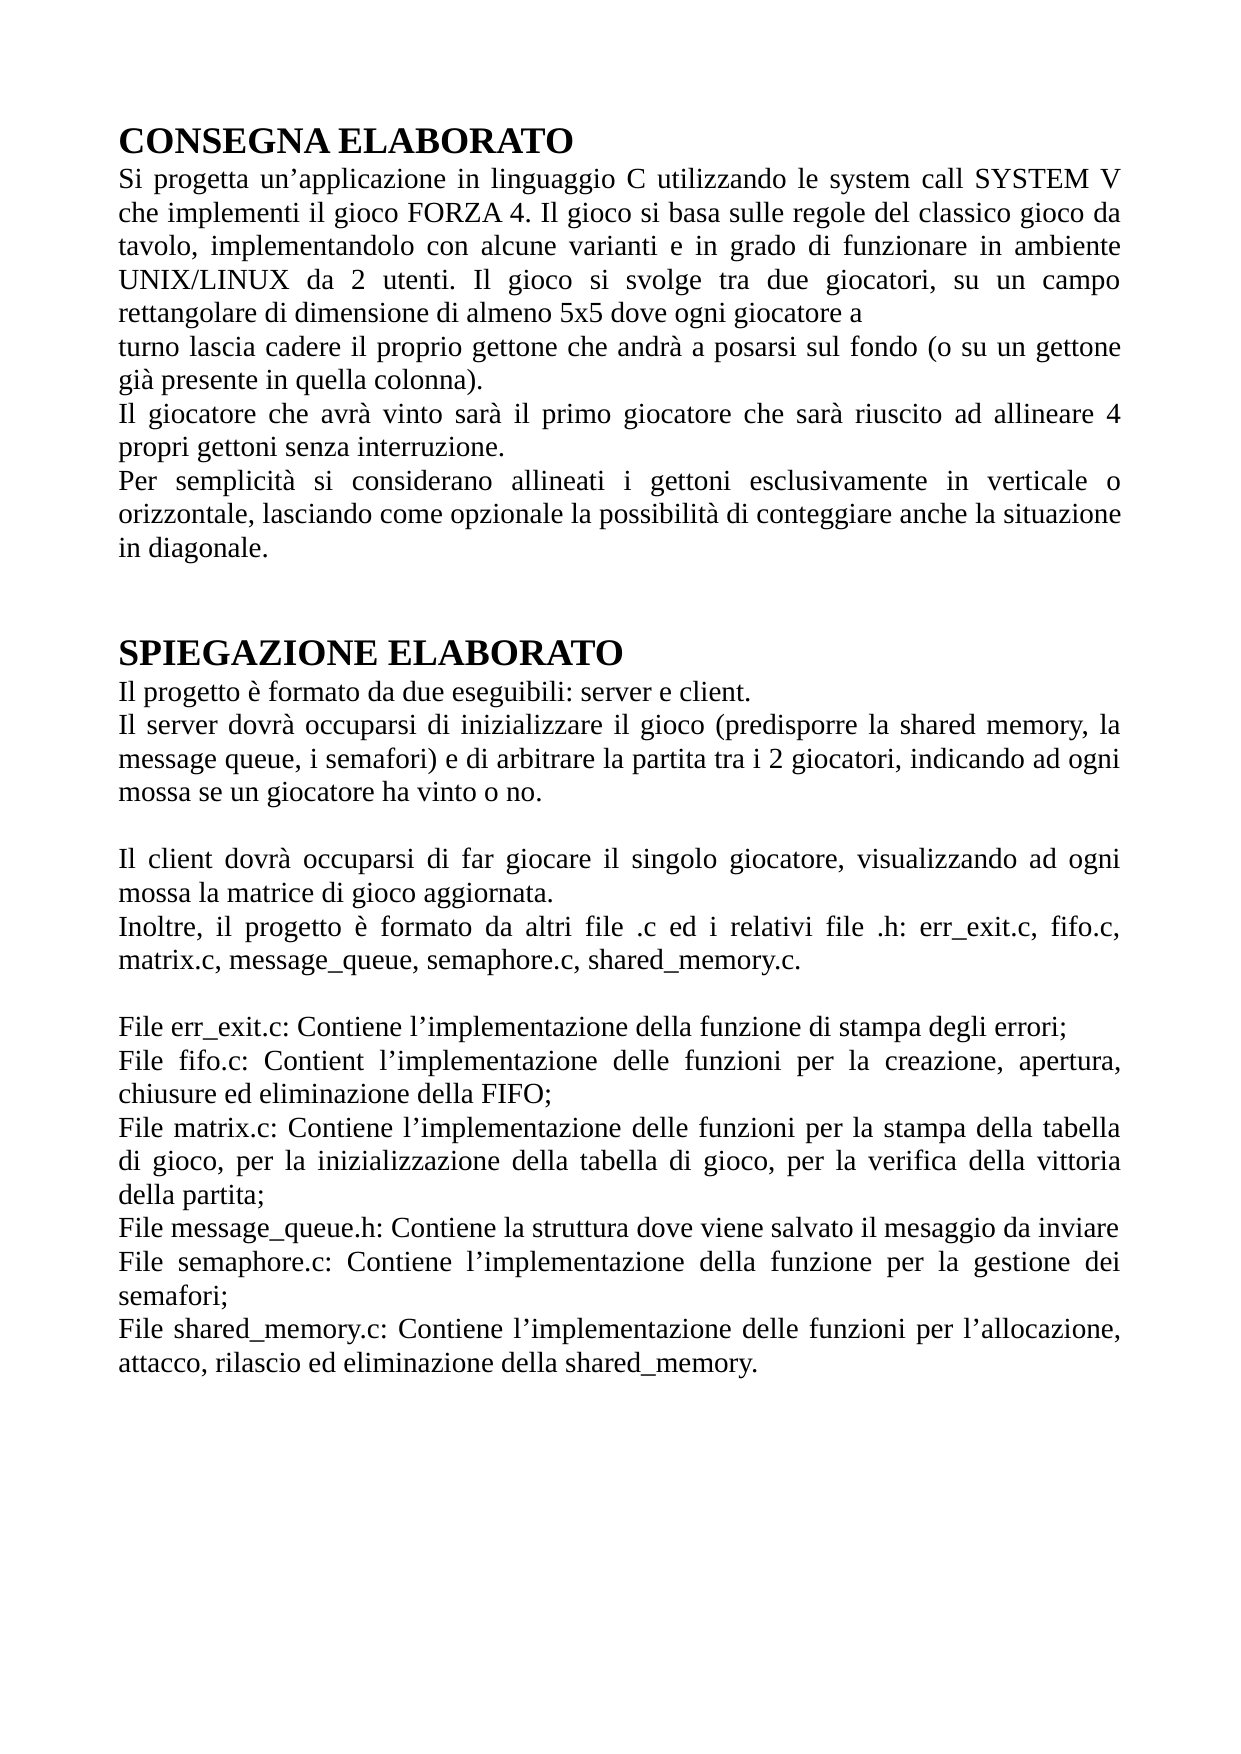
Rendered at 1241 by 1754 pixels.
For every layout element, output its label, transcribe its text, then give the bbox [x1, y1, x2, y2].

text Il client dovrà occuparsi di far giocare il singolo giocatore, visualizzando ad ogni mossa la matrice di gioco aggiornata. [118, 842, 1122, 909]
text SPIEGAZIONE ELABORATO [118, 631, 1122, 674]
text File fifo.c: Contient l’implementazione delle funzioni per la creazione, apertura, chiusure ed eliminazione della FIFO; [118, 1043, 1122, 1110]
text Inoltre, il progetto è formato da altri file .c ed i relativi file .h: err_exit.c, fifo.c, matrix.c, message_queue, semaphore.c, shared_memory.c. [118, 909, 1122, 976]
text Il progetto è formato da due eseguibili: server e client. [118, 674, 1122, 707]
text Per semplicità si considerano allineati i gettoni esclusivamente in verticale o orizzontale, lasciando come opzionale la possibilità di conteggiare anche la situazione in diagonale. [118, 463, 1122, 564]
text Si progetta un’applicazione in linguaggio C utilizzando le system call SYSTEM V che implementi il gioco FORZA 4. Il gioco si basa sulle regole del classico gioco da tavolo, implementandolo con alcune varianti e in grado di funzionare in ambiente UNIX/LINUX da 2 utenti. Il gioco si svolge tra due giocatori, su un campo rettangolare di dimensione di almeno 5x5 dove ogni giocatore a [118, 161, 1122, 329]
text Il server dovrà occuparsi di inizializzare il gioco (predisporre la shared memory, la message queue, i semafori) e di arbitrare la partita tra i 2 giocatori, indicando ad ogni mossa se un giocatore ha vinto o no. [118, 707, 1122, 808]
text File shared_memory.c: Contiene l’implementazione delle funzioni per l’allocazione, attacco, rilascio ed eliminazione della shared_memory. [118, 1311, 1122, 1378]
text File message_queue.h: Contiene la struttura dove viene salvato il mesaggio da inviare [118, 1211, 1122, 1244]
text File err_exit.c: Contiene l’implementazione della funzione di stampa degli errori; [118, 1009, 1122, 1043]
text File matrix.c: Contiene l’implementazione delle funzioni per la stampa della tabella di gioco, per la inizializzazione della tabella di gioco, per la verifica della vittoria della partita; [118, 1110, 1122, 1211]
text Il giocatore che avrà vinto sarà il primo giocatore che sarà riuscito ad allineare 4 propri gettoni senza interruzione. [118, 396, 1122, 463]
text File semaphore.c: Contiene l’implementazione della funzione per la gestione dei semafori; [118, 1244, 1122, 1311]
text turno lascia cadere il proprio gettone che andrà a posarsi sul fondo (o su un gettone già presente in quella colonna). [118, 329, 1122, 396]
text CONSEGNA ELABORATO [118, 118, 1122, 161]
